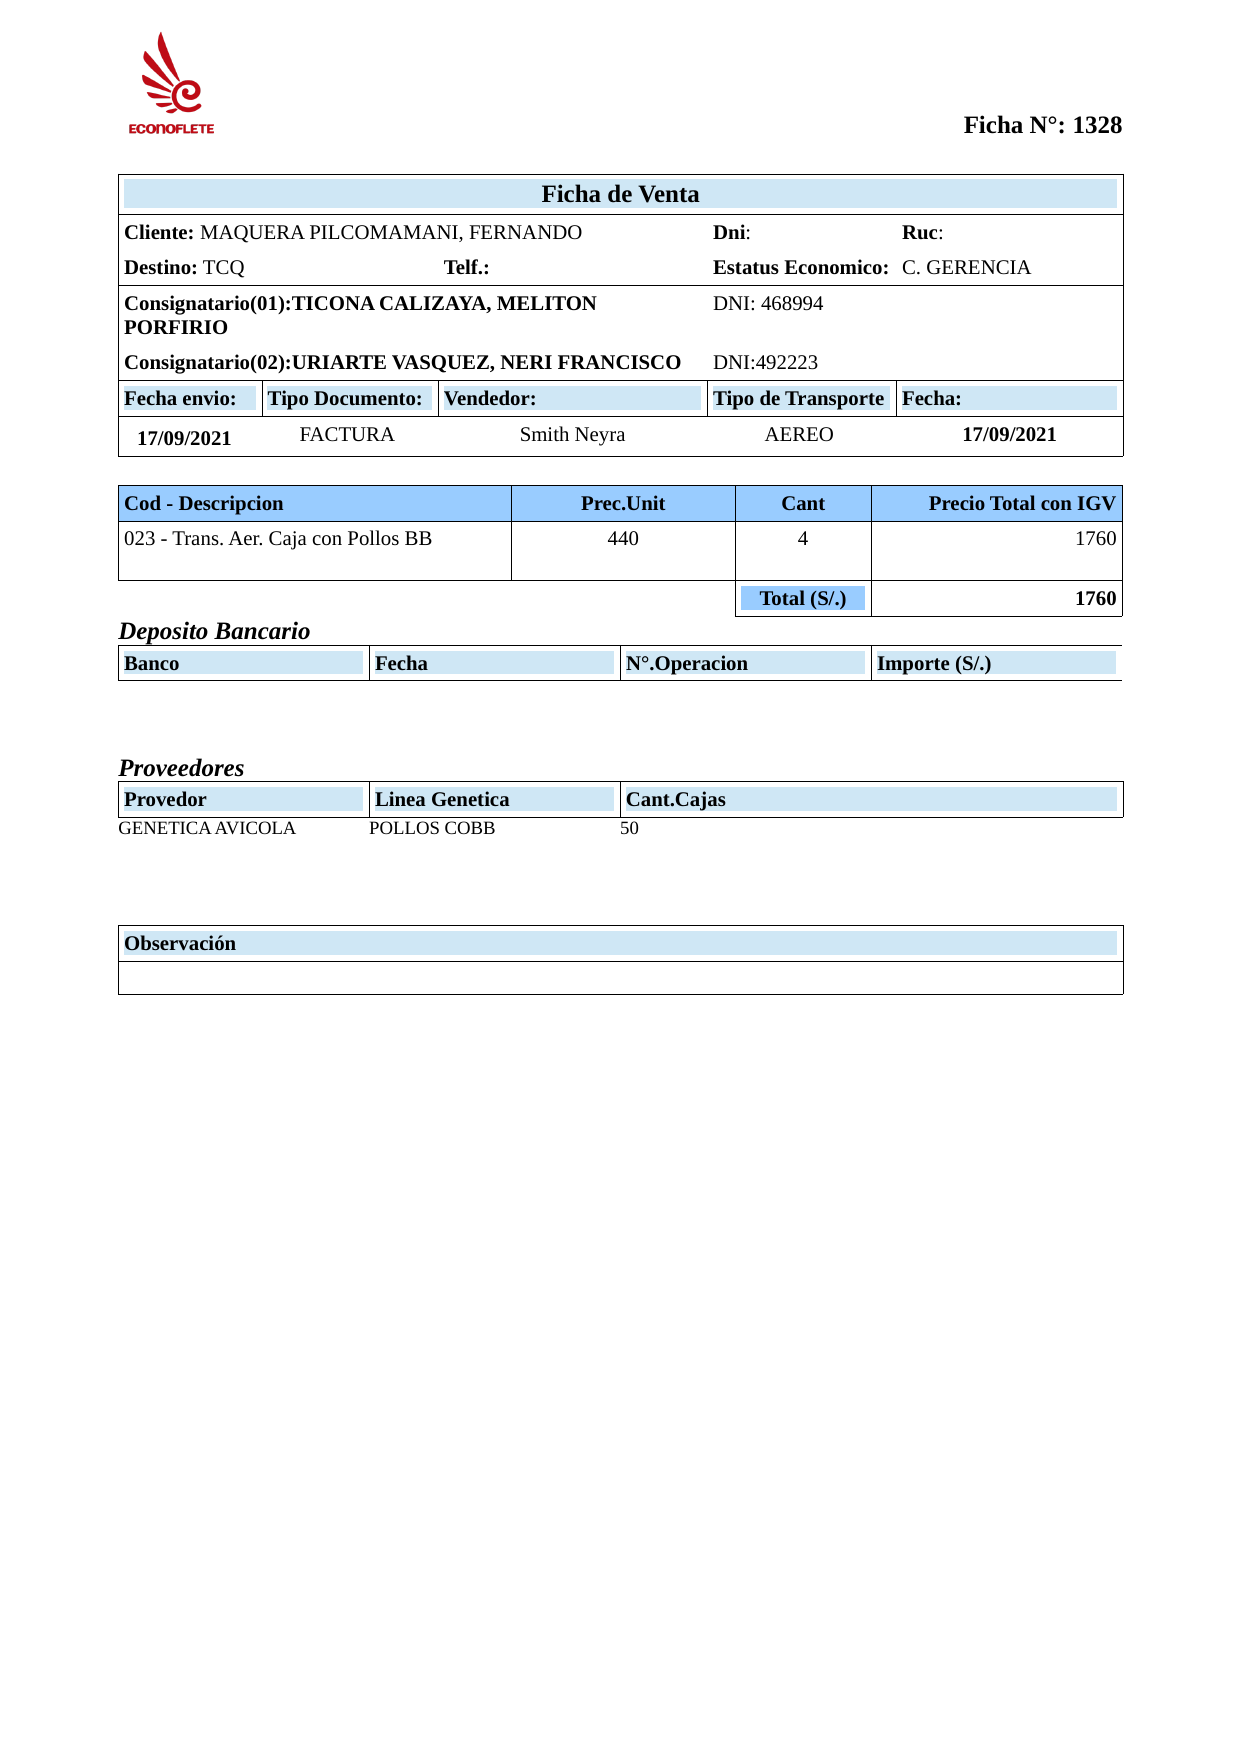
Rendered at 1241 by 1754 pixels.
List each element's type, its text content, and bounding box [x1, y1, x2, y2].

picture [118, 31, 225, 134]
table_header N°.Operacion [621, 646, 871, 680]
text Proveedores [118, 753, 1122, 781]
table_cell [511, 581, 735, 616]
table_header Fecha [370, 646, 620, 680]
table_cell Smith Neyra [438, 417, 707, 456]
table_cell Vendedor: [439, 381, 707, 416]
table_cell [369, 681, 620, 704]
table_cell [118, 729, 369, 753]
table_header Prec.Unit [512, 486, 735, 521]
table_cell Destino: TCQ [119, 249, 438, 285]
table_cell [871, 681, 1122, 704]
table_cell POLLOS COBB [369, 818, 620, 839]
table_cell Fecha envio: [119, 381, 262, 416]
table_cell [369, 860, 620, 882]
table_cell Tipo Documento: [263, 381, 438, 416]
table_cell 1760 [872, 581, 1122, 616]
table_cell [118, 903, 369, 925]
table_header Importe (S/.) [872, 646, 1122, 680]
table_cell Telf.: [438, 249, 707, 285]
table_cell 17/09/2021 [896, 417, 1123, 456]
table_cell [620, 839, 1123, 860]
table_cell Estatus Economico: [707, 249, 896, 285]
table_cell [118, 681, 369, 704]
table_cell [369, 882, 620, 903]
table_header Cant [736, 486, 871, 521]
table_cell [369, 729, 620, 753]
table_cell [118, 581, 511, 616]
table_cell [118, 839, 369, 860]
table_cell [620, 882, 1123, 903]
table_cell Dni: [707, 215, 896, 249]
table_cell [369, 705, 620, 728]
table_cell 4 [736, 522, 871, 580]
table_cell [871, 729, 1122, 753]
table_header Provedor [119, 782, 369, 817]
table_header Cod - Descripcion [119, 486, 511, 521]
table_header Cant.Cajas [621, 782, 1123, 817]
table_cell DNI: 468994 [707, 286, 1123, 344]
table_header Linea Genetica [370, 782, 620, 817]
table_cell DNI:492223 [707, 345, 1123, 380]
table_header Banco [119, 646, 369, 680]
table_cell [620, 729, 871, 753]
table_cell Consignatario(01):TICONA CALIZAYA, MELITON PORFIRIO [119, 286, 707, 344]
table_cell [871, 705, 1122, 728]
text Deposito Bancario [118, 616, 1122, 645]
table_header Ficha de Venta [119, 175, 1123, 214]
table_cell GENETICA AVICOLA [118, 818, 369, 839]
table_cell 023 - Trans. Aer. Caja con Pollos BB [119, 522, 511, 580]
table_cell [620, 681, 871, 704]
table_cell FACTURA [262, 417, 438, 456]
table_cell Fecha: [897, 381, 1123, 416]
table_cell C. GERENCIA [896, 249, 1123, 285]
table_cell Tipo de Transporte [708, 381, 896, 416]
table_cell [620, 903, 1123, 925]
table_cell Ruc: [896, 215, 1123, 249]
table_cell Total (S/.) [736, 581, 871, 616]
table_cell 1760 [872, 522, 1122, 580]
table_header Precio Total con IGV [872, 486, 1122, 521]
table_cell Consignatario(02):URIARTE VASQUEZ, NERI FRANCISCO [119, 345, 707, 380]
table_cell 50 [620, 818, 1123, 839]
table_cell 440 [512, 522, 735, 580]
table_cell 17/09/2021 [119, 417, 262, 456]
table_cell [118, 705, 369, 728]
table_cell [118, 882, 369, 903]
table_cell [620, 860, 1123, 882]
table_cell [369, 903, 620, 925]
table_cell [620, 705, 871, 728]
table_cell [118, 860, 369, 882]
table_header Observación [119, 926, 1123, 961]
table_cell [369, 839, 620, 860]
table_cell AEREO [707, 417, 896, 456]
table_cell Cliente: MAQUERA PILCOMAMANI, FERNANDO [119, 215, 707, 249]
table_cell [119, 962, 1123, 994]
